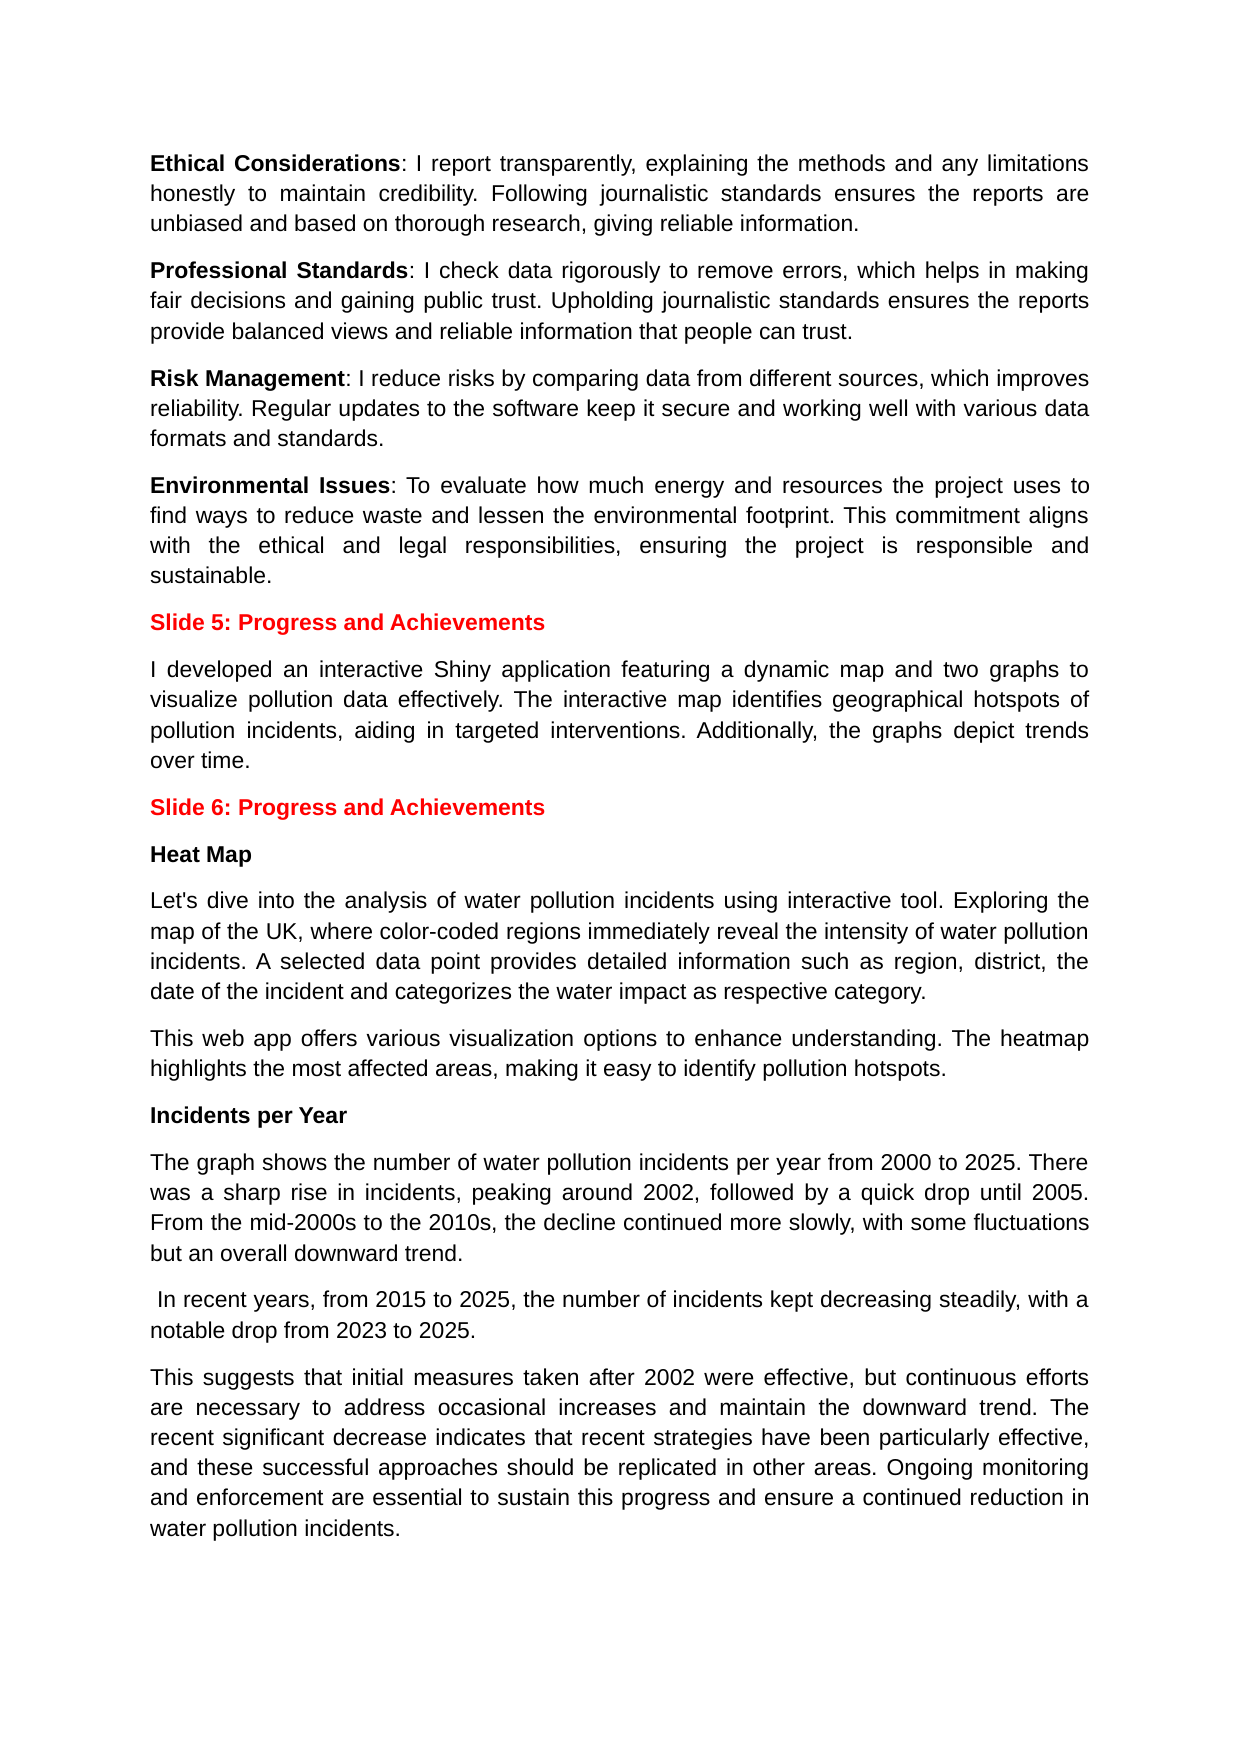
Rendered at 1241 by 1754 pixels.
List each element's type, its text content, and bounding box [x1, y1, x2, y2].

text Let's dive into the analysis of water pollution incidents using interactive tool. Exploring the map of the UK, where color-coded regions immediately reveal the intensity of water pollution incidents. A selected data point provides detailed information such as region, district, the date of the incident and categorizes the water impact as respective category. [150, 887, 1090, 1004]
text Slide 5: Progress and Achievements [150, 609, 1090, 636]
text I developed an interactive Shiny application featuring a dynamic map and two graphs to visualize pollution data effectively. The interactive map identifies geographical hotspots of pollution incidents, aiding in targeted interventions. Additionally, the graphs depict trends over time. [150, 656, 1090, 773]
text Heat Map [150, 841, 1090, 867]
text Slide 6: Progress and Achievements [150, 794, 1090, 820]
text This suggests that initial measures taken after 2002 were effective, but continuous efforts are necessary to address occasional increases and maintain the downward trend. The recent significant decrease indicates that recent strategies have been particularly effective, and these successful approaches should be replicated in other areas. Ongoing monitoring and enforcement are essential to sustain this progress and ensure a continued reduction in water pollution incidents. [150, 1363, 1090, 1541]
text Incidents per Year [150, 1102, 1090, 1128]
text Risk Management: I reduce risks by comparing data from different sources, which improves reliability. Regular updates to the software keep it secure and working well with various data formats and standards. [150, 364, 1090, 451]
text The graph shows the number of water pollution incidents per year from 2000 to 2025. There was a sharp rise in incidents, peaking around 2002, followed by a quick drop until 2005. From the mid-2000s to the 2010s, the decline continued more slowly, with some fluctuations but an overall downward trend. [150, 1149, 1090, 1266]
text In recent years, from 2015 to 2025, the number of incidents kept decreasing steadily, with a notable drop from 2023 to 2025. [150, 1286, 1090, 1343]
text Professional Standards: I check data rigorously to remove errors, which helps in making fair decisions and gaining public trust. Upholding journalistic standards ensures the reports provide balanced views and reliable information that people can trust. [150, 257, 1090, 344]
text Environmental Issues: To evaluate how much energy and resources the project uses to find ways to reduce waste and lessen the environmental footprint. This commitment aligns with the ethical and legal responsibilities, ensuring the project is responsible and sustainable. [150, 472, 1090, 589]
text This web app offers various visualization options to enhance understanding. The heatmap highlights the most affected areas, making it easy to identify pollution hotspots. [150, 1025, 1090, 1082]
text Ethical Considerations: I report transparently, explaining the methods and any limitations honestly to maintain credibility. Following journalistic standards ensures the reports are unbiased and based on thorough research, giving reliable information. [150, 150, 1090, 237]
